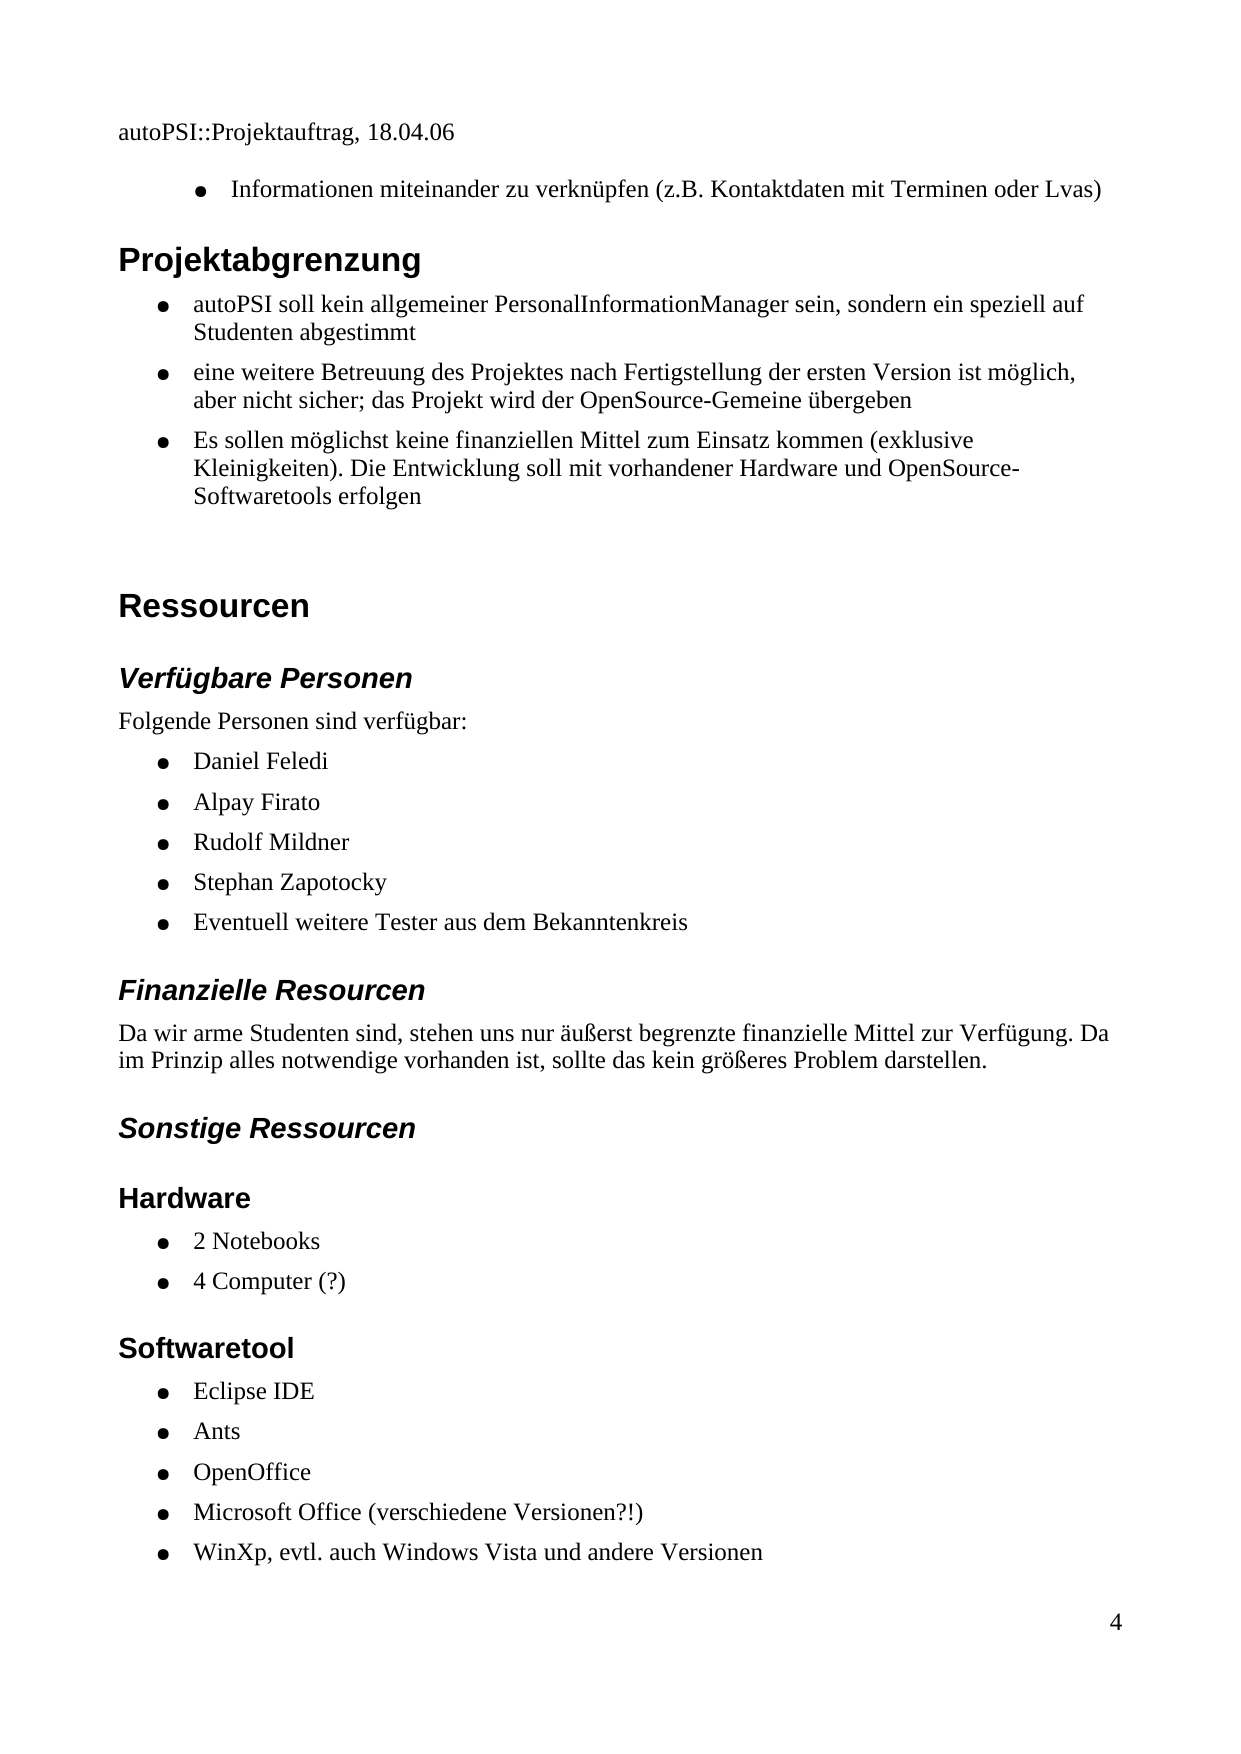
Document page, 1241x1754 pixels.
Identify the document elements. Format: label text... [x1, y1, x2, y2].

text Folgende Personen sind verfügbar: [118, 707, 1122, 735]
list WinXp, evtl. auch Windows Vista und andere Versionen [156, 1538, 1122, 1566]
list Stephan Zapotocky [156, 868, 1122, 896]
list Rudolf Mildner [156, 828, 1122, 856]
list Microsoft Office (verschiedene Versionen?!) [156, 1498, 1122, 1526]
list Eclipse IDE [156, 1377, 1122, 1405]
list Alpay Firato [156, 788, 1122, 815]
subtitle Softwaretool [118, 1332, 1122, 1365]
text Da wir arme Studenten sind, stehen uns nur äußerst begrenzte finanzielle Mittel zur Verfügung. Da im Prinzip alles notwendige vorhanden ist, sollte das kein größeres Problem darstellen. [118, 1019, 1122, 1074]
subtitle Verfügbare Personen [118, 662, 1122, 695]
subtitle Sonstige Ressourcen [118, 1112, 1122, 1144]
subtitle Hardware [118, 1182, 1122, 1214]
list Informationen miteinander zu verknüpfen (z.B. Kontaktdaten mit Terminen oder Lvas) [193, 175, 1122, 203]
list Eventuell weitere Tester aus dem Bekanntenkreis [156, 908, 1122, 936]
list Ants [156, 1417, 1122, 1445]
list autoPSI soll kein allgemeiner PersonalInformationManager sein, sondern ein speziell auf Studenten abgestimmt [156, 291, 1122, 346]
subtitle Finanzielle Resourcen [118, 973, 1122, 1006]
list eine weitere Betreuung des Projektes nach Fertigstellung der ersten Version ist möglich, aber nicht sicher; das Projekt wird der OpenSource-Gemeine übergeben [156, 358, 1122, 414]
list 4 Computer (?) [156, 1267, 1122, 1295]
subtitle Ressourcen [118, 587, 1122, 625]
list Daniel Feledi [156, 747, 1122, 775]
list OpenOffice [156, 1458, 1122, 1485]
subtitle Projektabgrenzung [118, 241, 1122, 278]
list 2 Notebooks [156, 1227, 1122, 1254]
list Es sollen möglichst keine finanziellen Mittel zum Einsatz kommen (exklusive Kleinigkeiten). Die Entwicklung soll mit vorhandener Hardware und OpenSource-Softwaretools erfolgen [156, 426, 1122, 509]
